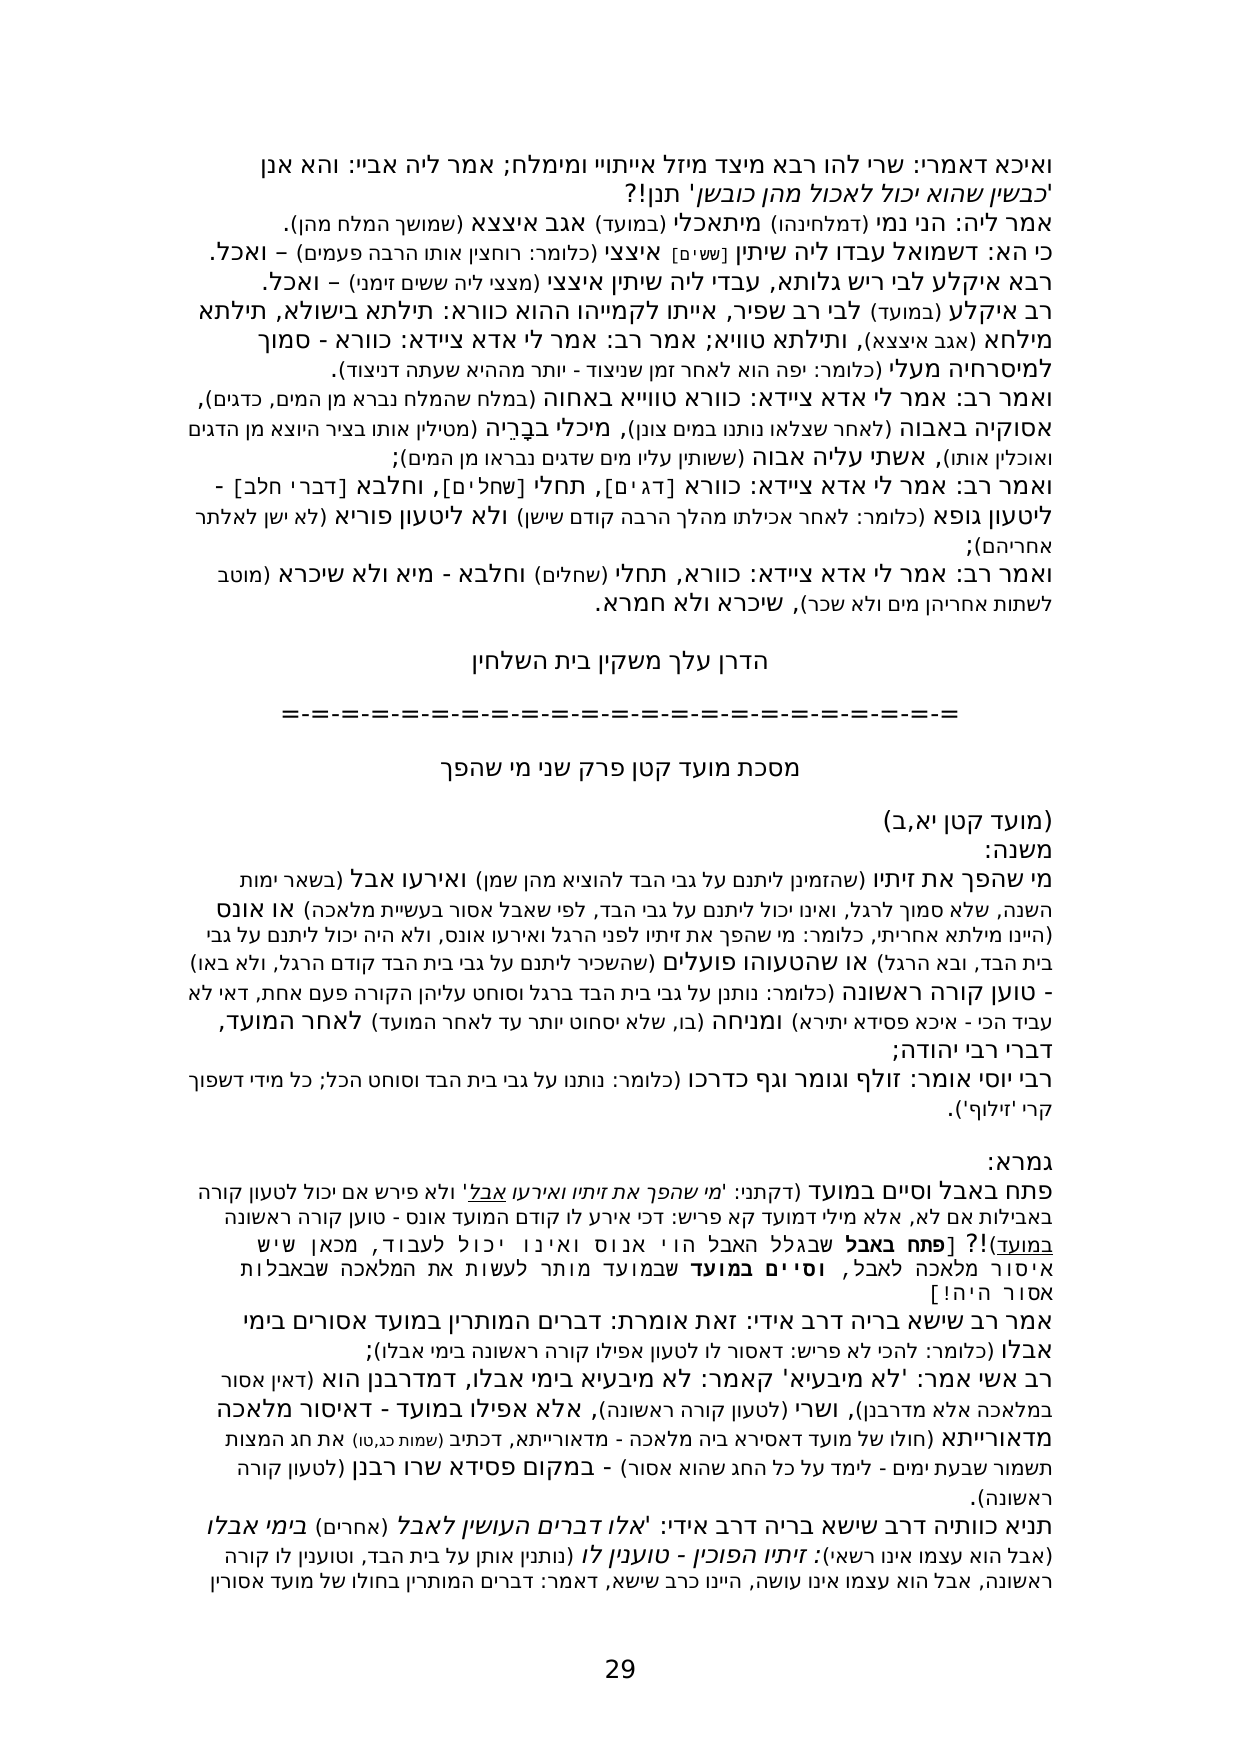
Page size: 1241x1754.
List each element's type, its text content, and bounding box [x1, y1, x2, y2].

text רב איקלע (במועד) לבי רב שפיר, אייתו לקמייהו ההוא כוורא: תילתא בישולא, תילתא מילחא (אגב איצצא), ותילתא טוויא; אמר רב: אמר לי אדא ציידא: כוורא - סמוך למיסרחיה מעלי (כלומר: יפה הוא לאחר זמן שניצוד - יותר מההיא שעתה דניצוד). [187, 296, 1053, 384]
text מי שהפך את זיתיו (שהזמינן ליתנם על גבי הבד להוציא מהן שמן) ואירעו אבל (בשאר ימות השנה, שלא סמוך לרגל, ואינו יכול ליתנם על גבי הבד, לפי שאבל אסור בעשיית מלאכה) או אונס (היינו מילתא אחריתי, כלומר: מי שהפך את זיתיו לפני הרגל ואירעו אונס, ולא היה יכול ליתנם על גבי בית הבד, ובא הרגל) או שהטעוהו פועלים (שהשכיר ליתנם על גבי בית הבד קודם הרגל, ולא באו) - טוען קורה ראשונה (כלומר: נותנן על גבי בית הבד ברגל וסוחט עליהן הקורה פעם אחת, דאי לא עביד הכי - איכא פסידא יתירא) ומניחה (בו, שלא יסחוט יותר עד לאחר המועד) לאחר המועד, דברי רבי יהודה; [187, 864, 1053, 1064]
text פתח באבל וסיים במועד (דקתני: 'מי שהפך את זיתיו ואירעו אבל' ולא פירש אם יכול לטעון קורה באבילות אם לא, אלא מילי דמועד קא פריש: דכי אירע לו קודם המועד אונס - טוען קורה ראשונה במועד)!? [פתח באבל שבגלל האבל הוי אנוס ואינו יכול לעבוד, מכאן שיש איסור מלאכה לאבל, וסיים במועד שבמועד מותר לעשות את המלאכה שבאבלות אסור היה!] [187, 1176, 1053, 1306]
text אמר ליה: הני נמי (דמלחינהו) מיתאכלי (במועד) אגב איצצא (שמושך המלח מהן). [187, 208, 1053, 238]
text =-=-=-=-=-=-=-=-=-=-=-=-=-=-=-=-=-=-=-=-=-=-= [187, 700, 1053, 729]
text כי הא: דשמואל עבדו ליה שיתין [ששים] איצצי (כלומר: רוחצין אותו הרבה פעמים) – ואכל. [187, 238, 1053, 267]
text הדרן עלך משקין בית השלחין [187, 646, 1053, 676]
text (מועד קטן יא,ב) [187, 806, 1053, 835]
text ואיכא דאמרי: שרי להו רבא מיצד מיזל אייתויי ומימלח; אמר ליה אביי: והא אנן 'כבשין שהוא יכול לאכול מהן כובשן' תנן!? [187, 150, 1053, 208]
text תניא כוותיה דרב שישא בריה דרב אידי: 'אלו דברים העושין לאבל (אחרים) בימי אבלו (אבל הוא עצמו אינו רשאי): זיתיו הפוכין - טוענין לו (נותנין אותן על בית הבד, וטוענין לו קורה ראשונה, אבל הוא עצמו אינו עושה, היינו כרב שישא, דאמר: דברים המותרין בחולו של מועד אסורין [187, 1511, 1053, 1594]
text רבא איקלע לבי ריש גלותא, עבדי ליה שיתין איצצי (מצצי ליה ששים זימני) – ואכל. [187, 267, 1053, 296]
text גמרא: [187, 1147, 1053, 1176]
text רבי יוסי אומר: זולף וגומר וגף כדרכו (כלומר: נותנו על גבי בית הבד וסוחט הכל; כל מידי דשפוך קרי 'זילוף'). [187, 1064, 1053, 1123]
text משנה: [187, 835, 1053, 864]
text ואמר רב: אמר לי אדא ציידא: כוורא טווייא באחוה (במלח שהמלח נברא מן המים, כדגים), אסוקיה באבוה (לאחר שצלאו נותנו במים צונן), מיכלי בבָרֵיה (מטילין אותו בציר היוצא מן הדגים ואוכלין אותו), אשתי עליה אבוה (ששותין עליו מים שדגים נבראו מן המים); [187, 384, 1053, 471]
text אמר רב שישא בריה דרב אידי: זאת אומרת: דברים המותרין במועד אסורים בימי אבלו (כלומר: להכי לא פריש: דאסור לו לטעון אפילו קורה ראשונה בימי אבלו); [187, 1306, 1053, 1365]
text ואמר רב: אמר לי אדא ציידא: כוורא, תחלי (שחלים) וחלבא - מיא ולא שיכרא (מוטב לשתות אחריהן מים ולא שכר), שיכרא ולא חמרא. [187, 559, 1053, 618]
text ואמר רב: אמר לי אדא ציידא: כוורא [דגים], תחלי [שחלים], וחלבא [דברי חלב] - ליטעון גופא (כלומר: לאחר אכילתו מהלך הרבה קודם שישן) ולא ליטעון פוריא (לא ישן לאלתר אחריהם); [187, 471, 1053, 559]
text מסכת מועד קטן פרק שני מי שהפך [187, 753, 1053, 782]
text רב אשי אמר: 'לא מיבעיא' קאמר: לא מיבעיא בימי אבלו, דמדרבנן הוא (דאין אסור במלאכה אלא מדרבנן), ושרי (לטעון קורה ראשונה), אלא אפילו במועד - דאיסור מלאכה מדאורייתא (חולו של מועד דאסירא ביה מלאכה - מדאורייתא, דכתיב (שמות כג,טו) את חג המצות תשמור שבעת ימים - לימד על כל החג שהוא אסור) - במקום פסידא שרו רבנן (לטעון קורה ראשונה). [187, 1365, 1053, 1511]
